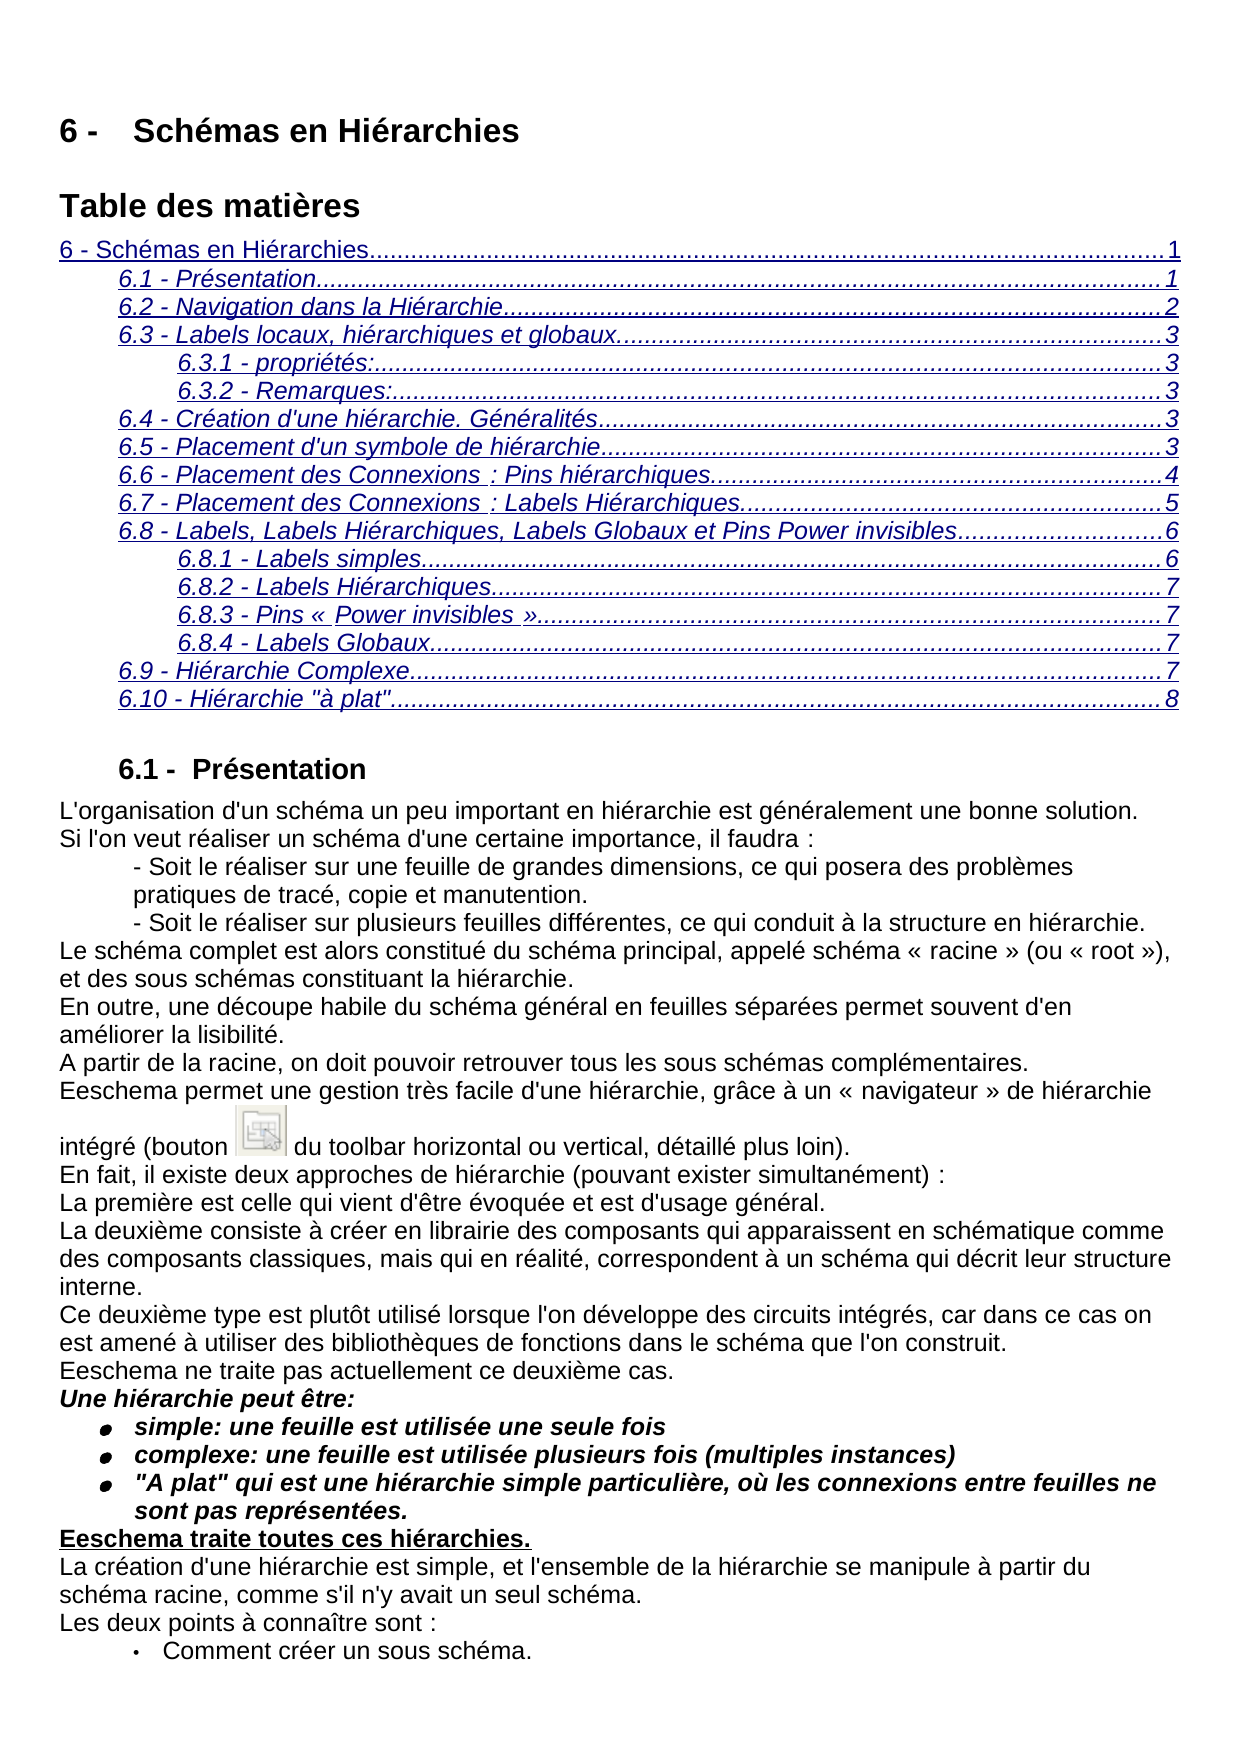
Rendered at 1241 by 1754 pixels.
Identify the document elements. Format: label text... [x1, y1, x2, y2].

text 6.3 - Labels locaux, hiérarchiques et globaux. 3 [118, 321, 1181, 348]
list simple: une feuille est utilisée une seule fois [97, 1413, 1181, 1441]
text En fait, il existe deux approches de hiérarchie (pouvant exister simultanément) : [59, 1161, 1181, 1189]
picture [235, 1105, 287, 1156]
text Eeschema traite toutes ces hiérarchies. [59, 1525, 1181, 1553]
text - Soit le réaliser sur une feuille de grandes dimensions, ce qui posera des problèmes pratiques de tracé, copie et manutention. [133, 853, 1181, 909]
text 6.2 - Navigation dans la Hiérarchie 2 [118, 292, 1181, 321]
subtitle Présentation [118, 753, 1181, 785]
text 6.4 - Création d'une hiérarchie. Généralités 3 [118, 404, 1181, 433]
list Comment créer un sous schéma. [133, 1637, 1181, 1665]
text Le schéma complet est alors constitué du schéma principal, appelé schéma « racine » (ou « root »), et des sous schémas constituant la hiérarchie. [59, 937, 1181, 993]
text 6.10 - Hiérarchie "à plat" 8 [118, 685, 1181, 713]
text La première est celle qui vient d'être évoquée et est d'usage général. [59, 1189, 1181, 1217]
text 6.3.1 - propriétés: 3 [177, 348, 1181, 377]
text 6.1 - Présentation 1 [118, 264, 1181, 292]
text 6.8.2 - Labels Hiérarchiques 7 [177, 573, 1181, 601]
text 6.8.4 - Labels Globaux 7 [177, 629, 1181, 657]
list complexe: une feuille est utilisée plusieurs fois (multiples instances) [97, 1441, 1181, 1469]
text 6 - Schémas en Hiérarchies 1 [59, 236, 1181, 260]
text - Soit le réaliser sur plusieurs feuilles différentes, ce qui conduit à la structure en hiérarchie. [133, 909, 1181, 937]
text 6.6 - Placement des Connexions : Pins hiérarchiques. 4 [118, 461, 1181, 489]
text 6.7 - Placement des Connexions : Labels Hiérarchiques. 5 [118, 489, 1181, 517]
text Eeschema permet une gestion très facile d'une hiérarchie, grâce à un « navigateur » de hiérarchie intégré (bouton du toolbar horizontal ou vertical, détaillé plus loin). [59, 1077, 1181, 1161]
text En outre, une découpe habile du schéma général en feuilles séparées permet souvent d'en améliorer la lisibilité. [59, 993, 1181, 1049]
text A partir de la racine, on doit pouvoir retrouver tous les sous schémas complémentaires. [59, 1049, 1181, 1077]
text Ce deuxième type est plutôt utilisé lorsque l'on développe des circuits intégrés, car dans ce cas on est amené à utiliser des bibliothèques de fonctions dans le schéma que l'on construit. [59, 1301, 1181, 1357]
text La deuxième consiste à créer en librairie des composants qui apparaissent en schématique comme des composants classiques, mais qui en réalité, correspondent à un schéma qui décrit leur structure interne. [59, 1217, 1181, 1301]
text Les deux points à connaître sont : [59, 1609, 1181, 1637]
text 6.9 - Hiérarchie Complexe 7 [118, 657, 1181, 685]
subtitle Table des matières [59, 186, 1181, 224]
text La création d'une hiérarchie est simple, et l'ensemble de la hiérarchie se manipule à partir du schéma racine, comme s'il n'y avait un seul schéma. [59, 1553, 1181, 1609]
list "A plat" qui est une hiérarchie simple particulière, où les connexions entre feuilles ne sont pas représentées. [97, 1469, 1181, 1525]
subtitle Schémas en Hiérarchies [59, 112, 1181, 150]
text 6.5 - Placement d'un symbole de hiérarchie 3 [118, 433, 1181, 461]
text 6.3.2 - Remarques: 3 [177, 377, 1181, 404]
text 6.8 - Labels, Labels Hiérarchiques, Labels Globaux et Pins Power invisibles 6 [118, 517, 1181, 545]
text Eeschema ne traite pas actuellement ce deuxième cas. [59, 1357, 1181, 1385]
text Si l'on veut réaliser un schéma d'une certaine importance, il faudra : [59, 825, 1181, 853]
text 6.8.3 - Pins « Power invisibles » 7 [177, 601, 1181, 629]
text Une hiérarchie peut être: [59, 1385, 1181, 1413]
text L'organisation d'un schéma un peu important en hiérarchie est généralement une bonne solution. [59, 797, 1181, 825]
text 6.8.1 - Labels simples 6 [177, 545, 1181, 573]
